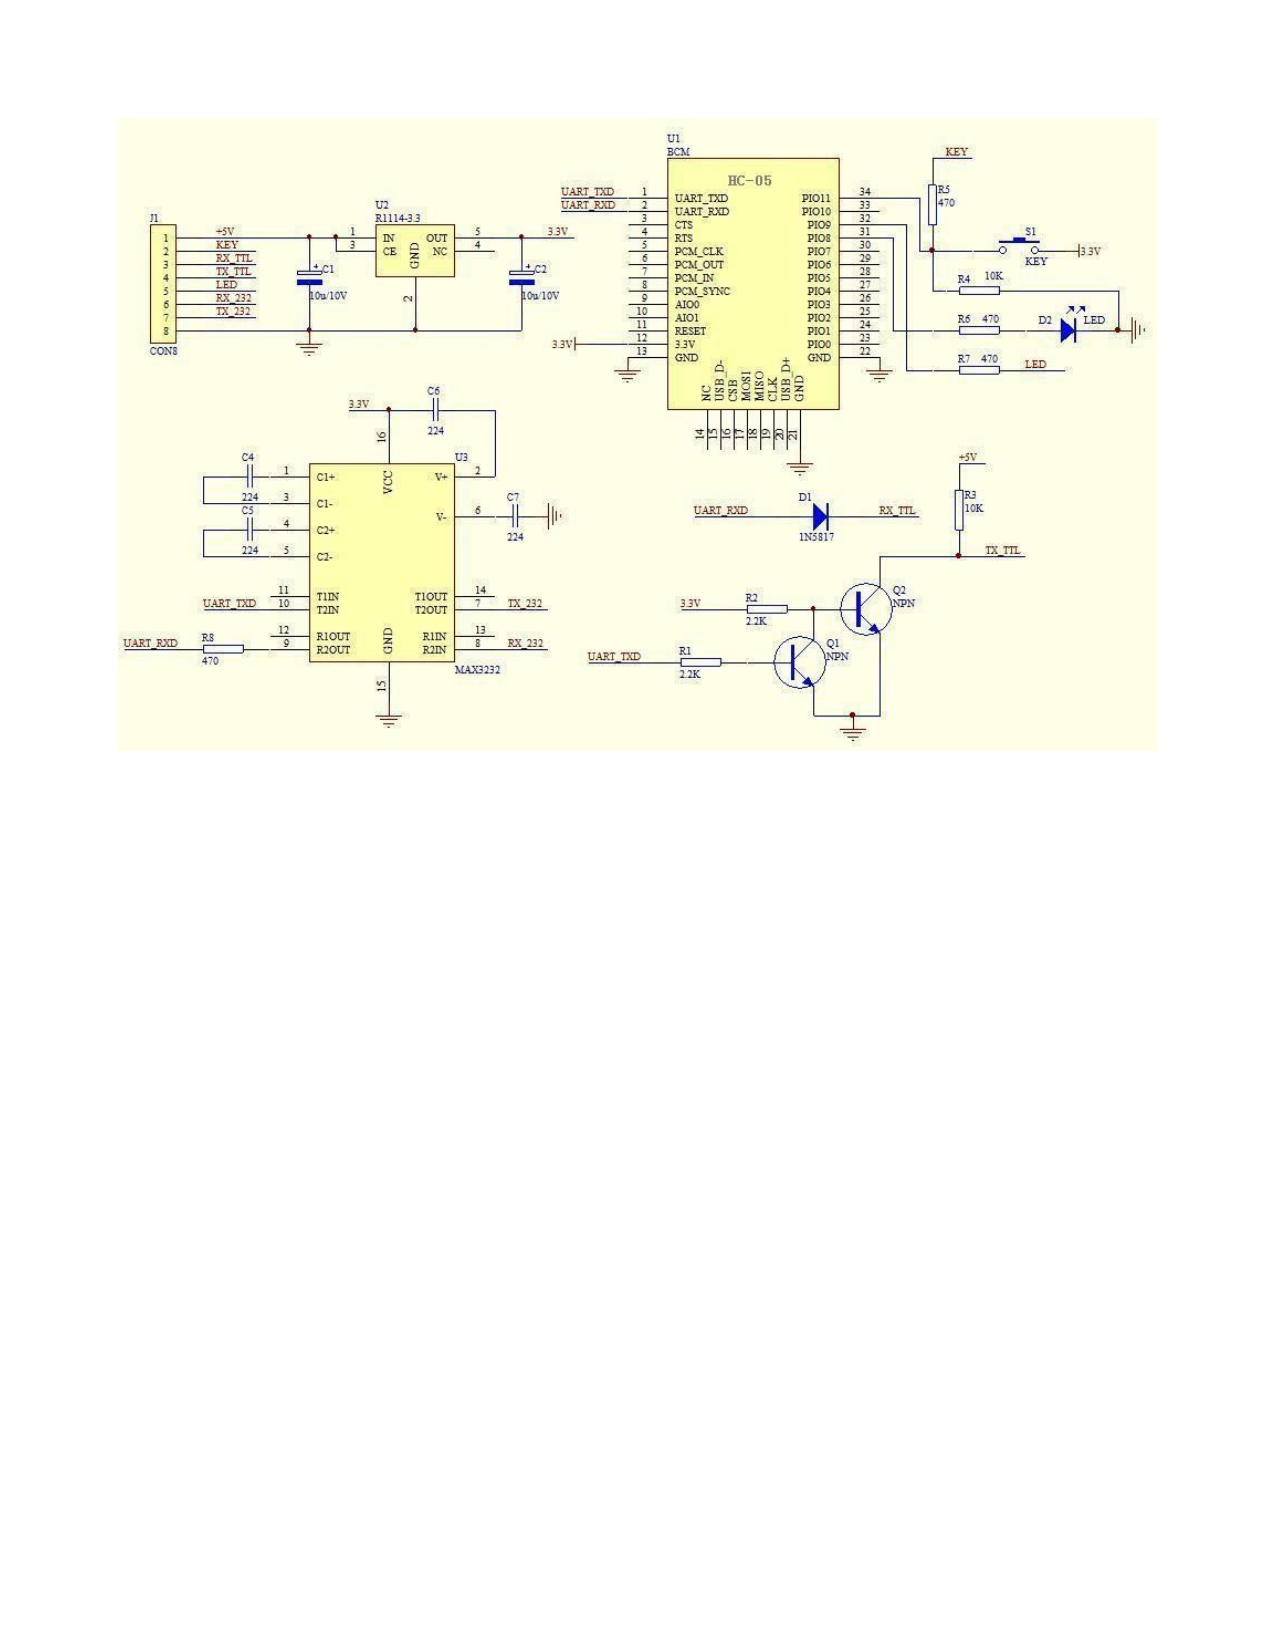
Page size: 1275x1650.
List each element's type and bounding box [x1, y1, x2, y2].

picture [118, 118, 1157, 751]
